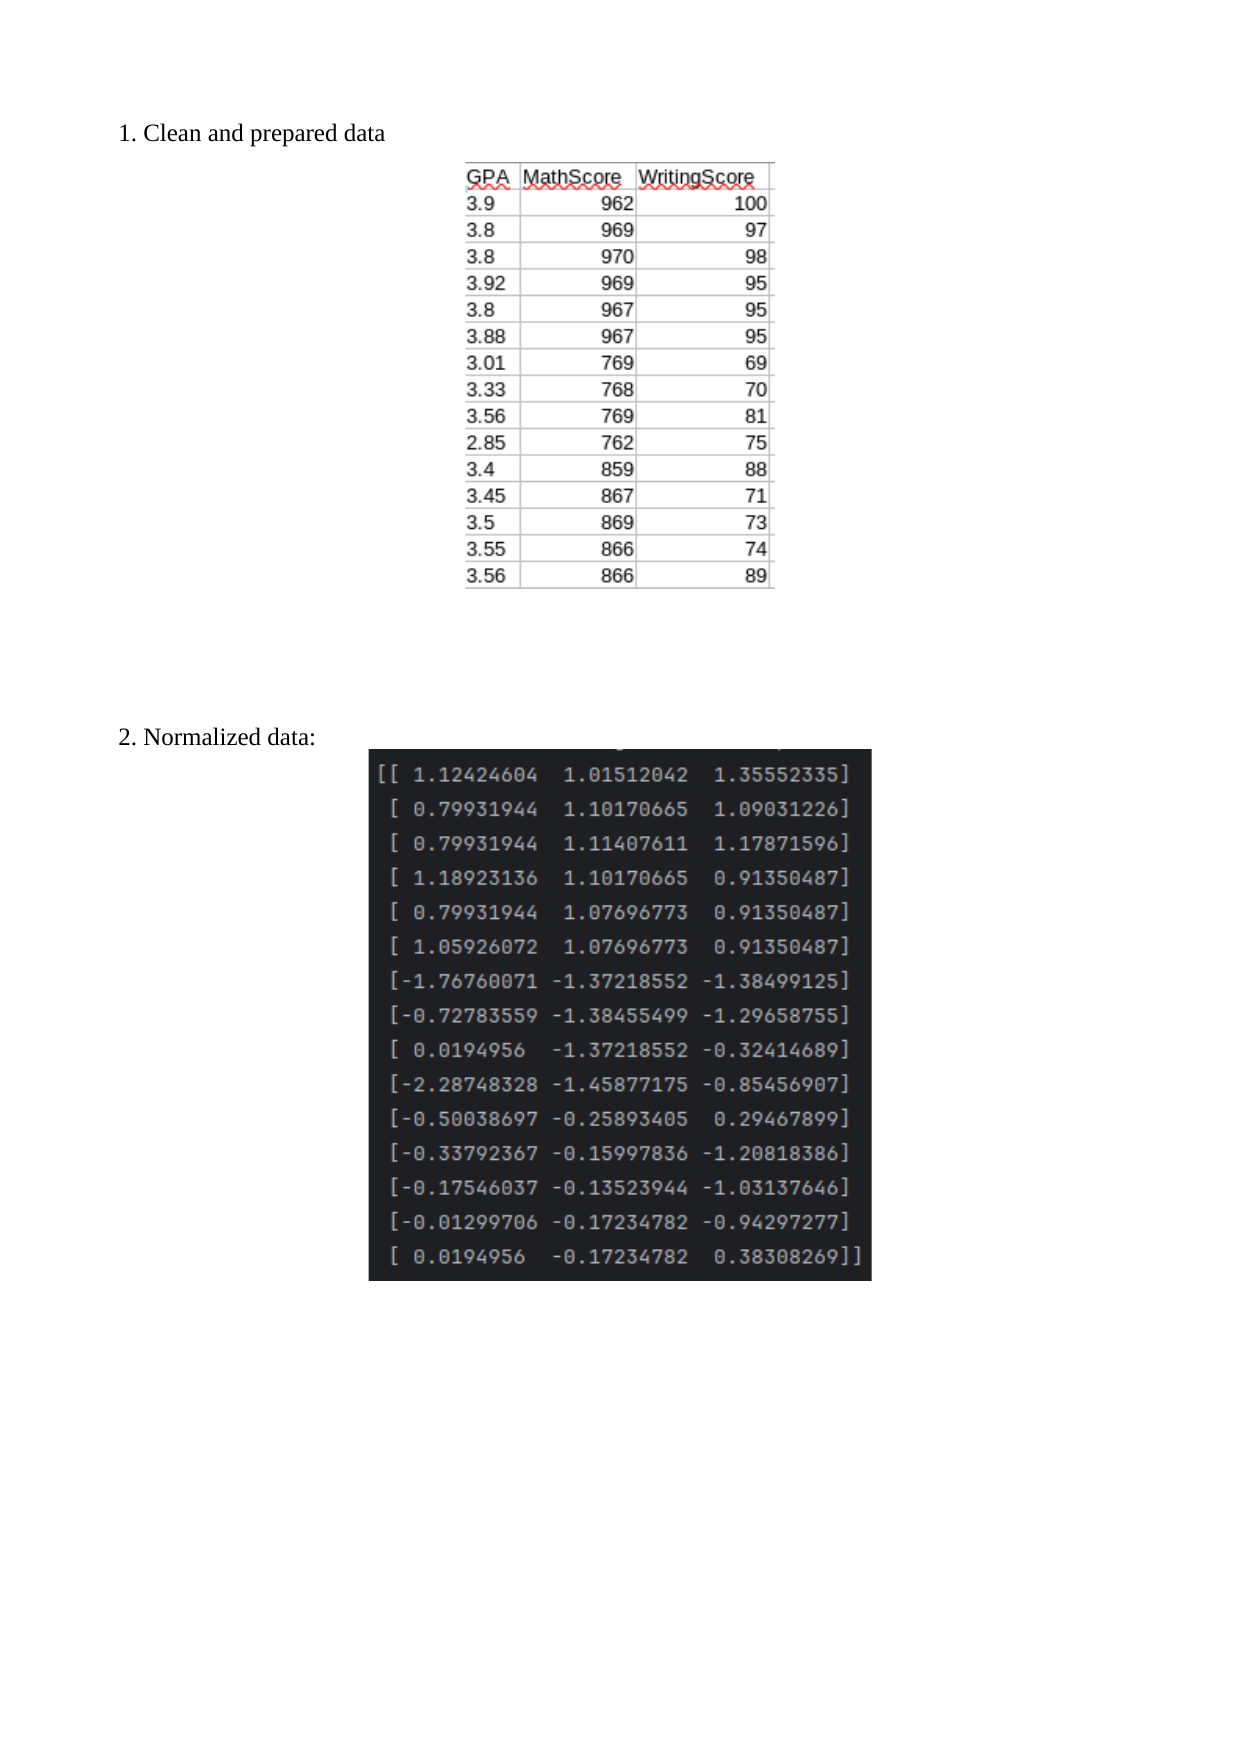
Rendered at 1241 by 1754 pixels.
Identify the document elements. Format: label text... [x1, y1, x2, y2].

picture [368, 749, 872, 1281]
text 1. Clean and prepared data [118, 118, 1122, 147]
picture [465, 162, 775, 589]
text 2. Normalized data: [118, 722, 1122, 751]
